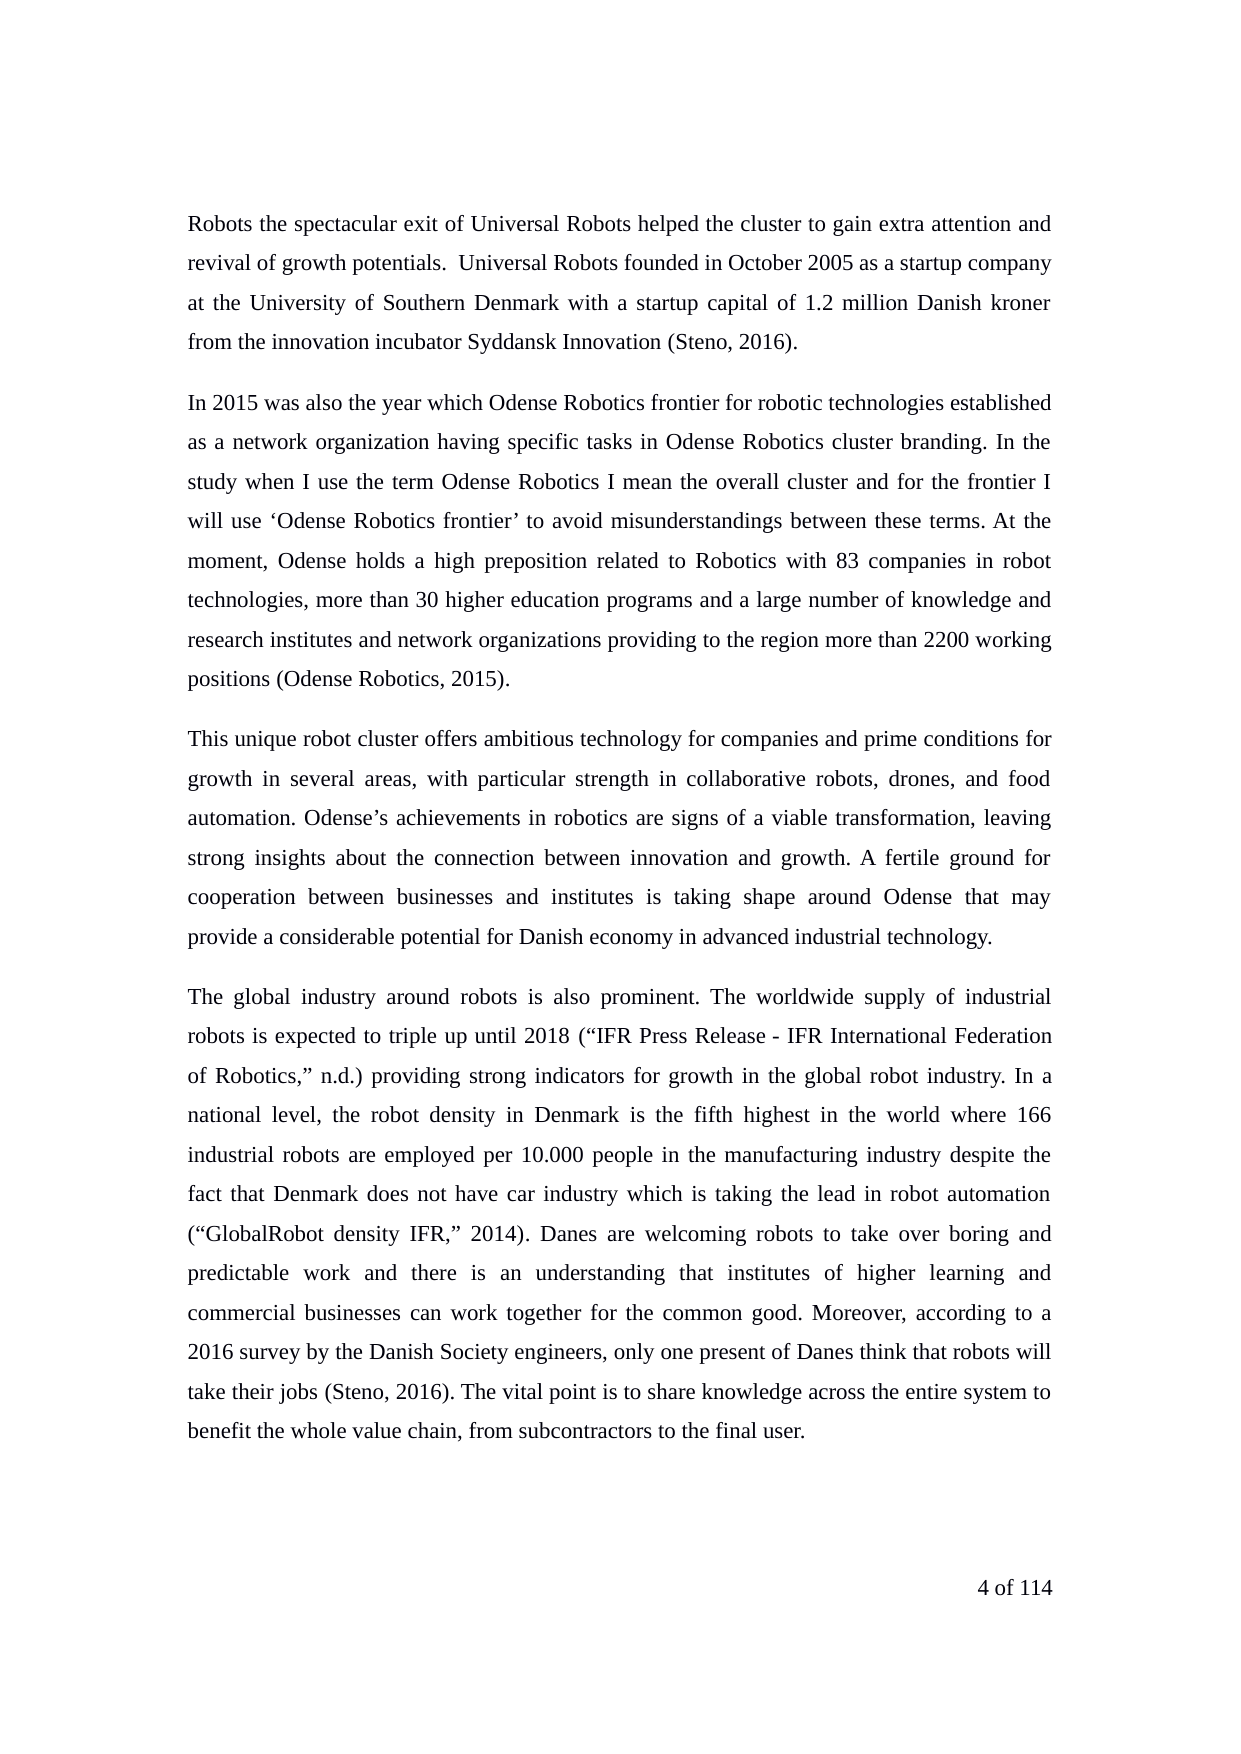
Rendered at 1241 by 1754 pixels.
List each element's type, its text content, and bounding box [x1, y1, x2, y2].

text In 2015 was also the year which Odense Robotics frontier for robotic technologies established as a network organization having specific tasks in Odense Robotics cluster branding. In the study when I use the term Odense Robotics I mean the overall cluster and for the frontier I will use ‘Odense Robotics frontier’ to avoid misunderstandings between these terms. At the moment, Odense holds a high preposition related to Robotics with 83 companies in robot technologies, more than 30 higher education programs and a large number of knowledge and research institutes and network organizations providing to the region more than 2200 working positions (Odense Robotics, 2015). [187, 389, 1053, 691]
text Robots the spectacular exit of Universal Robots helped the cluster to gain extra attention and revival of growth potentials. Universal Robots founded in October 2005 as a startup company at the University of Southern Denmark with a startup capital of 1.2 million Danish kroner from the innovation incubator Syddansk Innovation (Steno, 2016). [187, 210, 1053, 355]
text This unique robot cluster offers ambitious technology for companies and prime conditions for growth in several areas, with particular strength in collaborative robots, drones, and food automation. Odense’s achievements in robotics are signs of a viable transformation, leaving strong insights about the connection between innovation and growth. A fertile ground for cooperation between businesses and institutes is taking shape around Odense that may provide a considerable potential for Danish economy in advanced industrial technology. [187, 725, 1053, 949]
text The global industry around robots is also prominent. The worldwide supply of industrial robots is expected to triple up until 2018 (“IFR Press Release - IFR International Federation of Robotics,” n.d.) providing strong indicators for growth in the global robot industry. In a national level, the robot density in Denmark is the fifth highest in the world where 166 industrial robots are employed per 10.000 people in the manufacturing industry despite the fact that Denmark does not have car industry which is taking the lead in robot automation (“GlobalRobot density IFR,” 2014). Danes are welcoming robots to take over boring and predictable work and there is an understanding that institutes of higher learning and commercial businesses can work together for the common good. Moreover, according to a 2016 survey by the Danish Society engineers, only one present of Danes think that robots will take their jobs (Steno, 2016). The vital point is to share knowledge across the entire system to benefit the whole value chain, from subcontractors to the final user. [187, 983, 1053, 1444]
